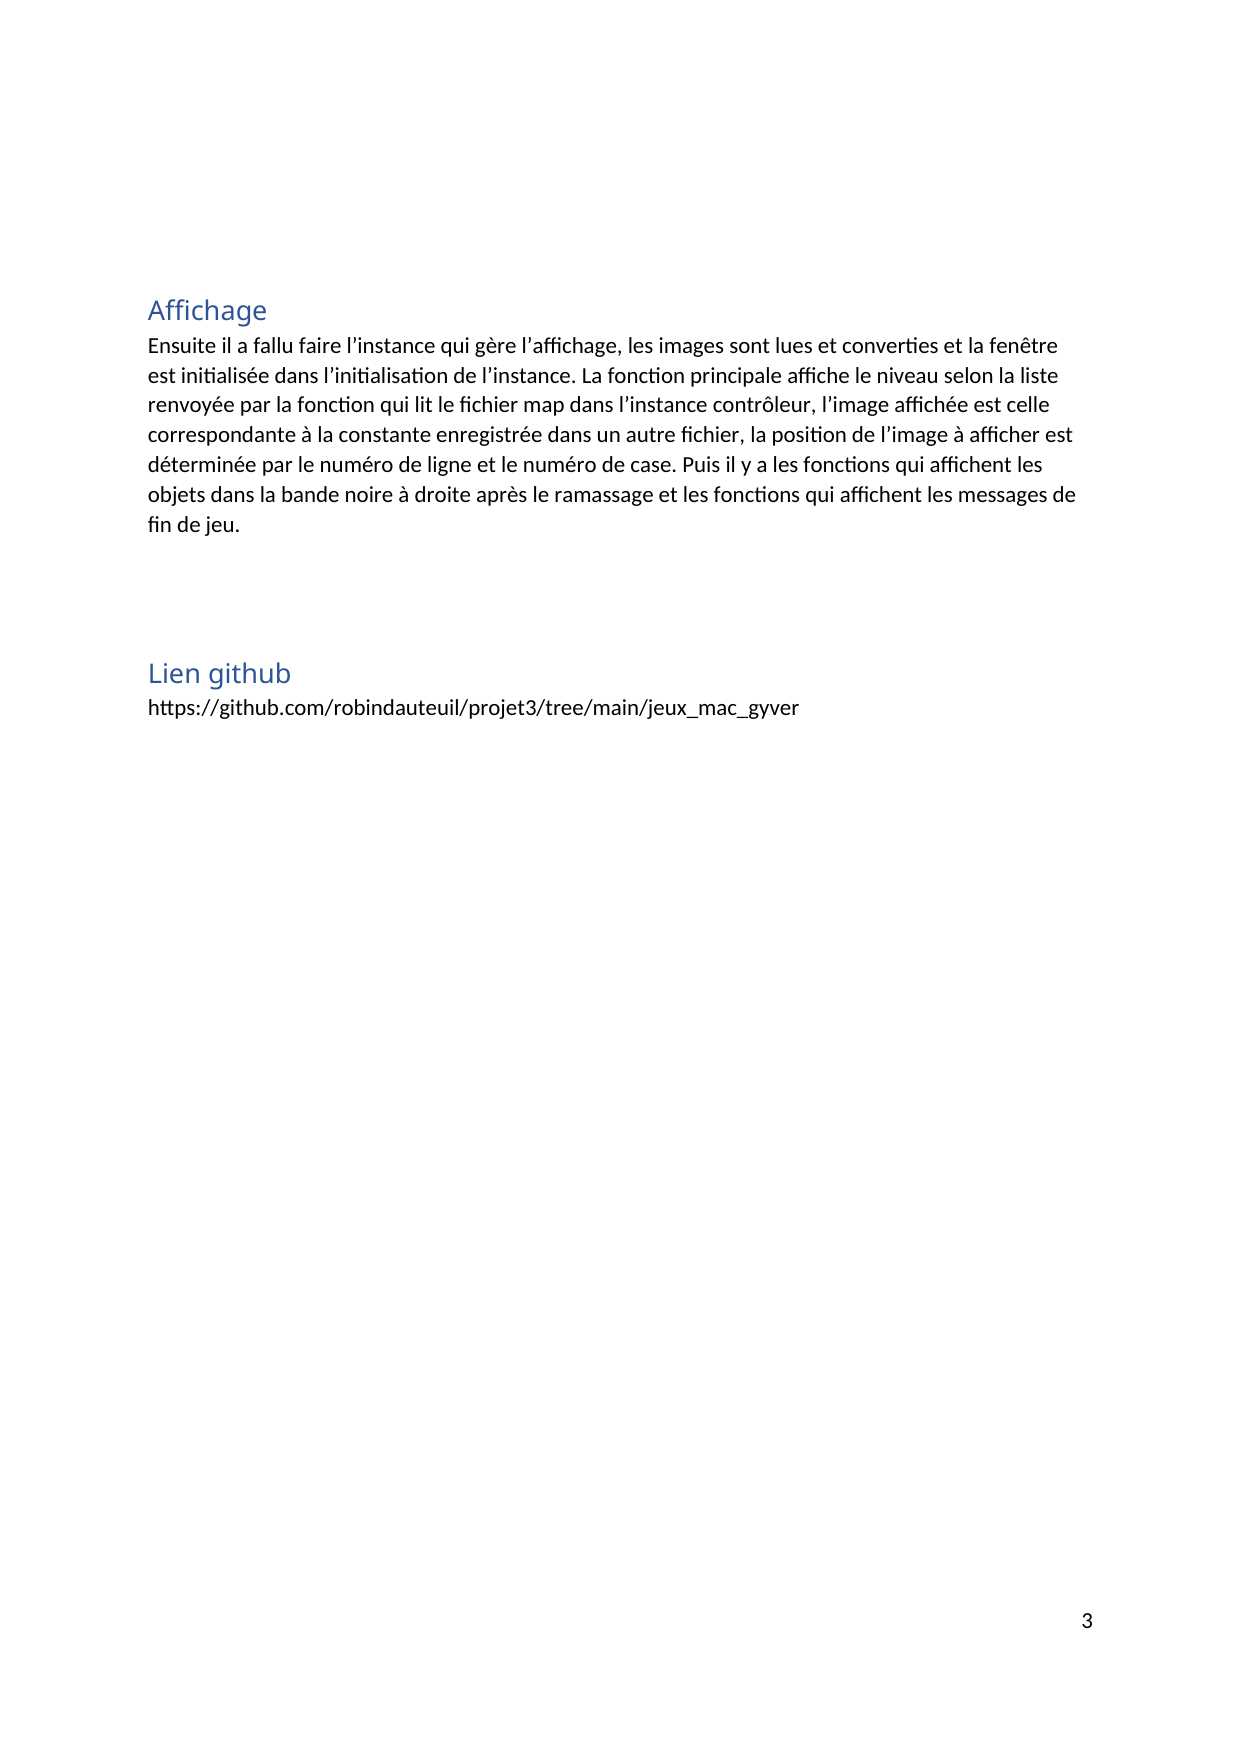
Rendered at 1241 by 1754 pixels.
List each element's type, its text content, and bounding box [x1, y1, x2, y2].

subtitle Affichage [148, 291, 1093, 328]
text Ensuite il a fallu faire l’instance qui gère l’affichage, les images sont lues et converties et la fenêtre est initialisée dans l’initialisation de l’instance. La fonction principale affiche le niveau selon la liste renvoyée par la fonction qui lit le fichier map dans l’instance contrôleur, l’image affichée est celle correspondante à la constante enregistrée dans un autre fichier, la position de l’image à afficher est déterminée par le numéro de ligne et le numéro de case. Puis il y a les fonctions qui affichent les objets dans la bande noire à droite après le ramassage et les fonctions qui affichent les messages de fin de jeu. [148, 331, 1093, 538]
subtitle Lien github [148, 654, 1093, 691]
text https://github.com/robindauteuil/projet3/tree/main/jeux_mac_gyver [148, 693, 1093, 721]
